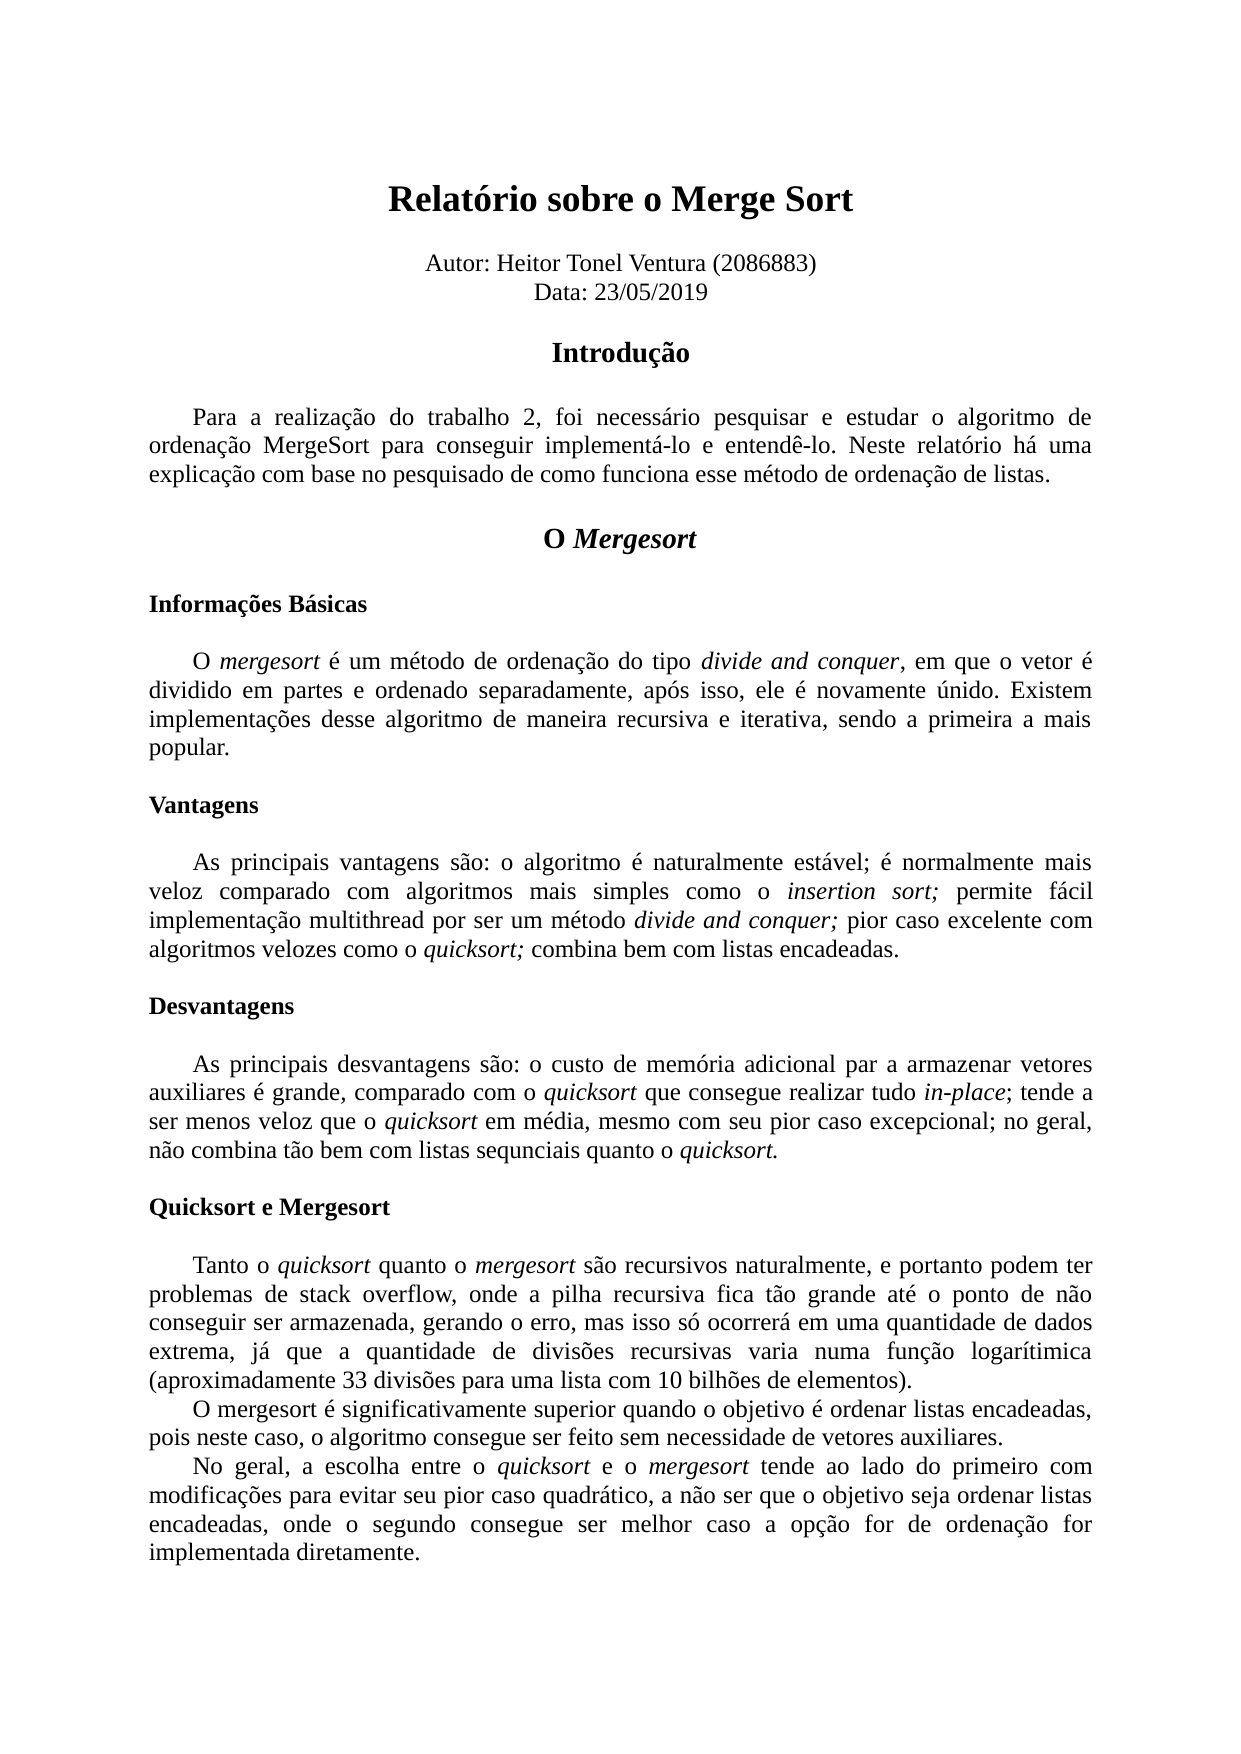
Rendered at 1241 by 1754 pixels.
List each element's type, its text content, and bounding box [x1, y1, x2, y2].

text O mergesort é um método de ordenação do tipo divide and conquer, em que o vetor é dividido em partes e ordenado separadamente, após isso, ele é novamente únido. Existem implementações desse algoritmo de maneira recursiva e iterativa, sendo a primeira a mais popular. [148, 646, 1093, 761]
text Para a realização do trabalho 2, foi necessário pesquisar e estudar o algoritmo de ordenação MergeSort para conseguir implementá-lo e entendê-lo. Neste relatório há uma explicação com base no pesquisado de como funciona esse método de ordenação de listas. [148, 402, 1093, 488]
text O mergesort é significativamente superior quando o objetivo é ordenar listas encadeadas, pois neste caso, o algoritmo consegue ser feito sem necessidade de vetores auxiliares. [148, 1394, 1093, 1451]
text Relatório sobre o Merge Sort [148, 177, 1093, 220]
text Vantagens [148, 790, 1093, 819]
text Introdução [148, 335, 1093, 368]
text Tanto o quicksort quanto o mergesort são recursivos naturalmente, e portanto podem ter problemas de stack overflow, onde a pilha recursiva fica tão grande até o ponto de não conseguir ser armazenada, gerando o erro, mas isso só ocorrerá em uma quantidade de dados extrema, já que a quantidade de divisões recursivas varia numa função logarítimica (aproximadamente 33 divisões para uma lista com 10 bilhões de elementos). [148, 1250, 1093, 1394]
text Informações Básicas [148, 589, 1093, 617]
text Autor: Heitor Tonel Ventura (2086883) [148, 248, 1093, 277]
text Data: 23/05/2019 [148, 277, 1093, 306]
text Desvantagens [148, 991, 1093, 1020]
text No geral, a escolha entre o quicksort e o mergesort tende ao lado do primeiro com modificações para evitar seu pior caso quadrático, a não ser que o objetivo seja ordenar listas encadeadas, onde o segundo consegue ser melhor caso a opção for de ordenação for implementada diretamente. [148, 1451, 1093, 1566]
text As principais desvantagens são: o custo de memória adicional par a armazenar vetores auxiliares é grande, comparado com o quicksort que consegue realizar tudo in-place; tende a ser menos veloz que o quicksort em média, mesmo com seu pior caso excepcional; no geral, não combina tão bem com listas sequnciais quanto o quicksort. [148, 1049, 1093, 1164]
text Quicksort e Mergesort [148, 1192, 1093, 1221]
text O Mergesort [148, 522, 1093, 555]
text As principais vantagens são: o algoritmo é naturalmente estável; é normalmente mais veloz comparado com algoritmos mais simples como o insertion sort; permite fácil implementação multithread por ser um método divide and conquer; pior caso excelente com algoritmos velozes como o quicksort; combina bem com listas encadeadas. [148, 847, 1093, 962]
